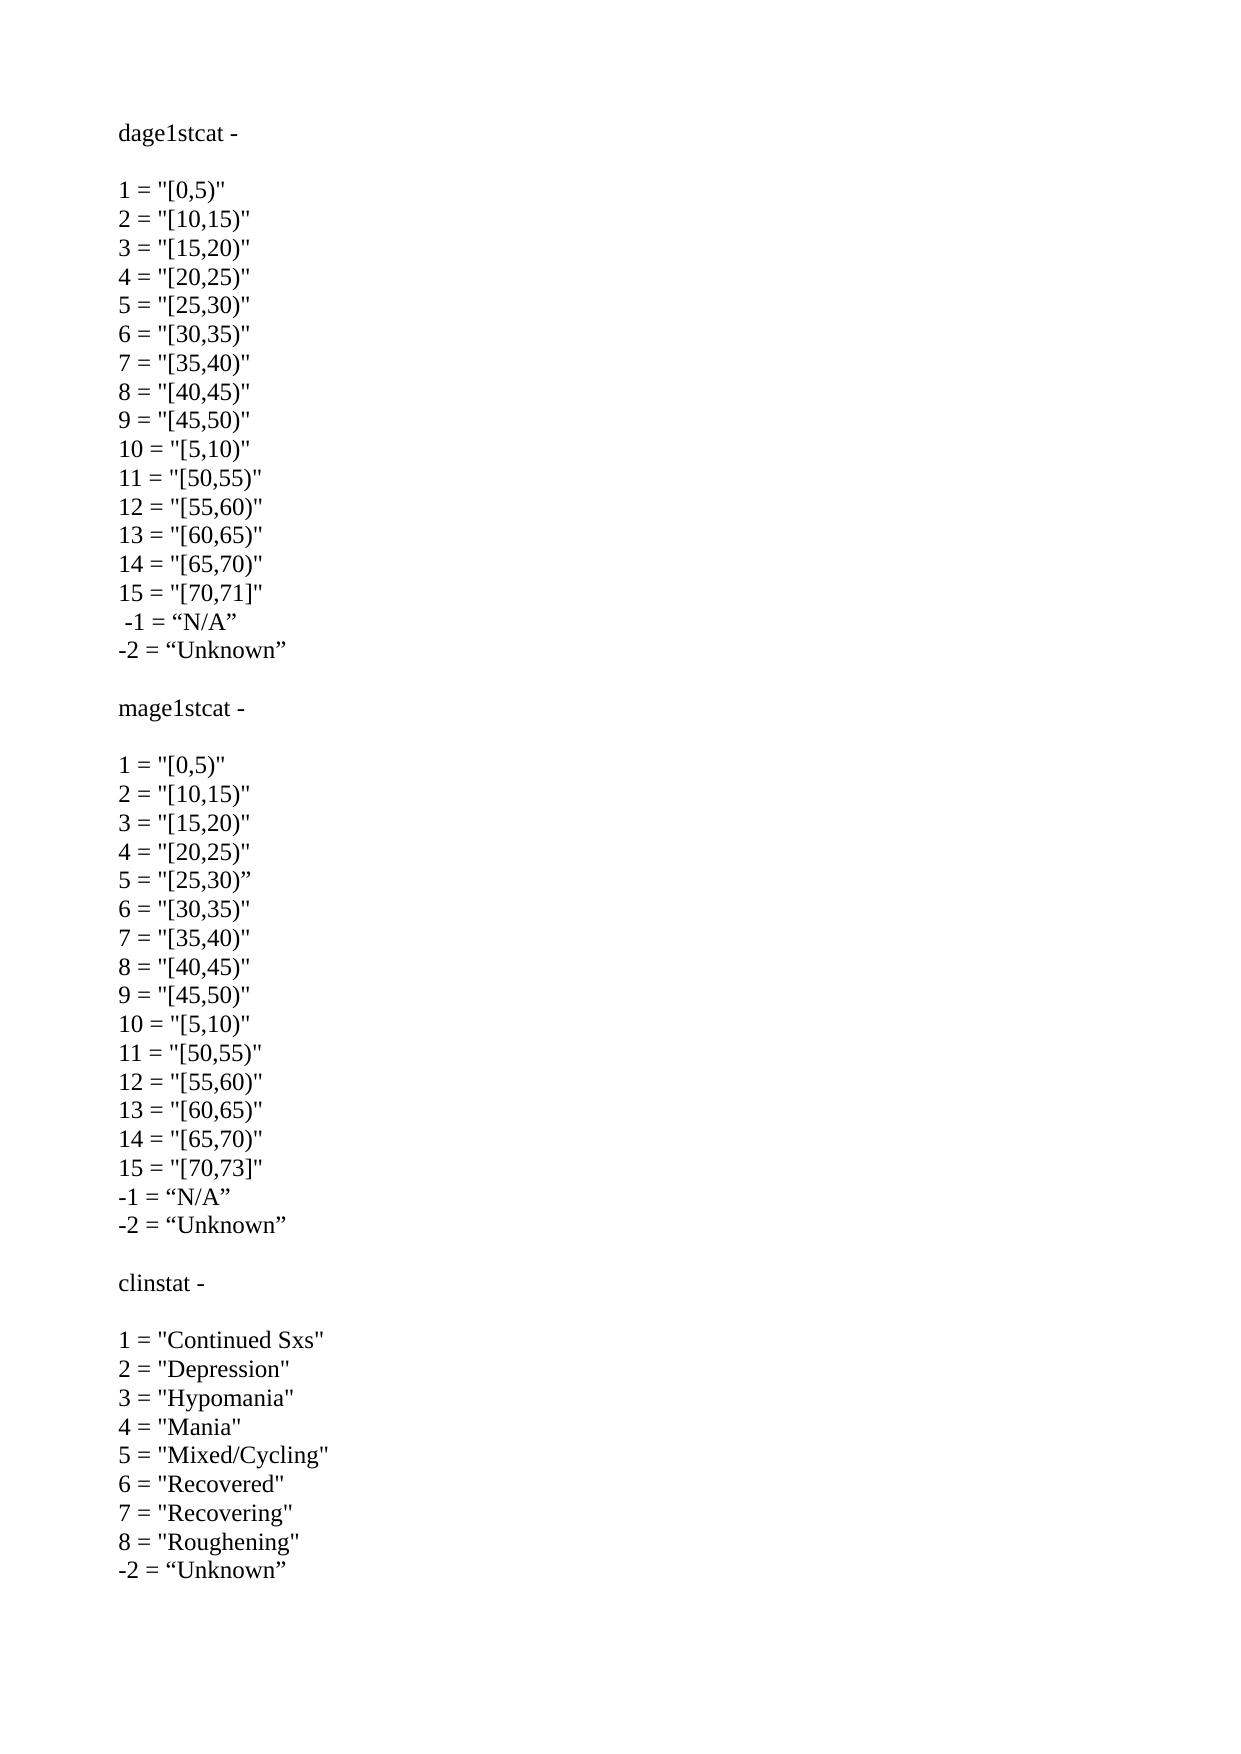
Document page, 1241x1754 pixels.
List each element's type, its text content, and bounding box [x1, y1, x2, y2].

text 11 = "[50,55)" [118, 1038, 1122, 1067]
text mage1stcat - [118, 693, 1122, 722]
text 8 = "[40,45)" [118, 377, 1122, 406]
text 7 = "[35,40)" [118, 348, 1122, 377]
text 15 = "[70,73]" [118, 1153, 1122, 1182]
text 6 = "[30,35)" [118, 894, 1122, 923]
text 7 = "[35,40)" [118, 923, 1122, 952]
text 4 = "[20,25)" [118, 837, 1122, 866]
text 6 = "Recovered" [118, 1469, 1122, 1498]
text -2 = “Unknown” [118, 1556, 1122, 1584]
text 5 = "[25,30)” [118, 866, 1122, 894]
text 4 = "Mania" [118, 1412, 1122, 1441]
text 8 = "Roughening" [118, 1527, 1122, 1556]
text 4 = "[20,25)" [118, 262, 1122, 291]
text 14 = "[65,70)" [118, 549, 1122, 578]
text 7 = "Recovering" [118, 1498, 1122, 1527]
text 1 = "[0,5)" [118, 176, 1122, 204]
text 10 = "[5,10)" [118, 1009, 1122, 1038]
text 13 = "[60,65)" [118, 1096, 1122, 1124]
text 2 = "[10,15)" [118, 204, 1122, 233]
text 14 = "[65,70)" [118, 1124, 1122, 1153]
text 3 = "Hypomania" [118, 1383, 1122, 1412]
text -1 = “N/A” [118, 1182, 1122, 1211]
text 11 = "[50,55)" [118, 463, 1122, 492]
text 2 = "Depression" [118, 1354, 1122, 1383]
text 5 = "[25,30)" [118, 291, 1122, 319]
text 3 = "[15,20)" [118, 808, 1122, 837]
text 15 = "[70,71]" [118, 578, 1122, 607]
text 12 = "[55,60)" [118, 1067, 1122, 1096]
text 1 = "[0,5)" [118, 751, 1122, 779]
text dage1stcat - [118, 118, 1122, 147]
text -1 = “N/A” [118, 607, 1122, 636]
text 2 = "[10,15)" [118, 779, 1122, 808]
text 5 = "Mixed/Cycling" [118, 1441, 1122, 1469]
text 10 = "[5,10)" [118, 434, 1122, 463]
text -2 = “Unknown” [118, 636, 1122, 664]
text 8 = "[40,45)" [118, 952, 1122, 981]
text 9 = "[45,50)" [118, 981, 1122, 1009]
text 13 = "[60,65)" [118, 521, 1122, 549]
text clinstat - [118, 1268, 1122, 1297]
text 9 = "[45,50)" [118, 406, 1122, 434]
text 12 = "[55,60)" [118, 492, 1122, 521]
text 1 = "Continued Sxs" [118, 1326, 1122, 1354]
text -2 = “Unknown” [118, 1211, 1122, 1239]
text 6 = "[30,35)" [118, 319, 1122, 348]
text 3 = "[15,20)" [118, 233, 1122, 262]
